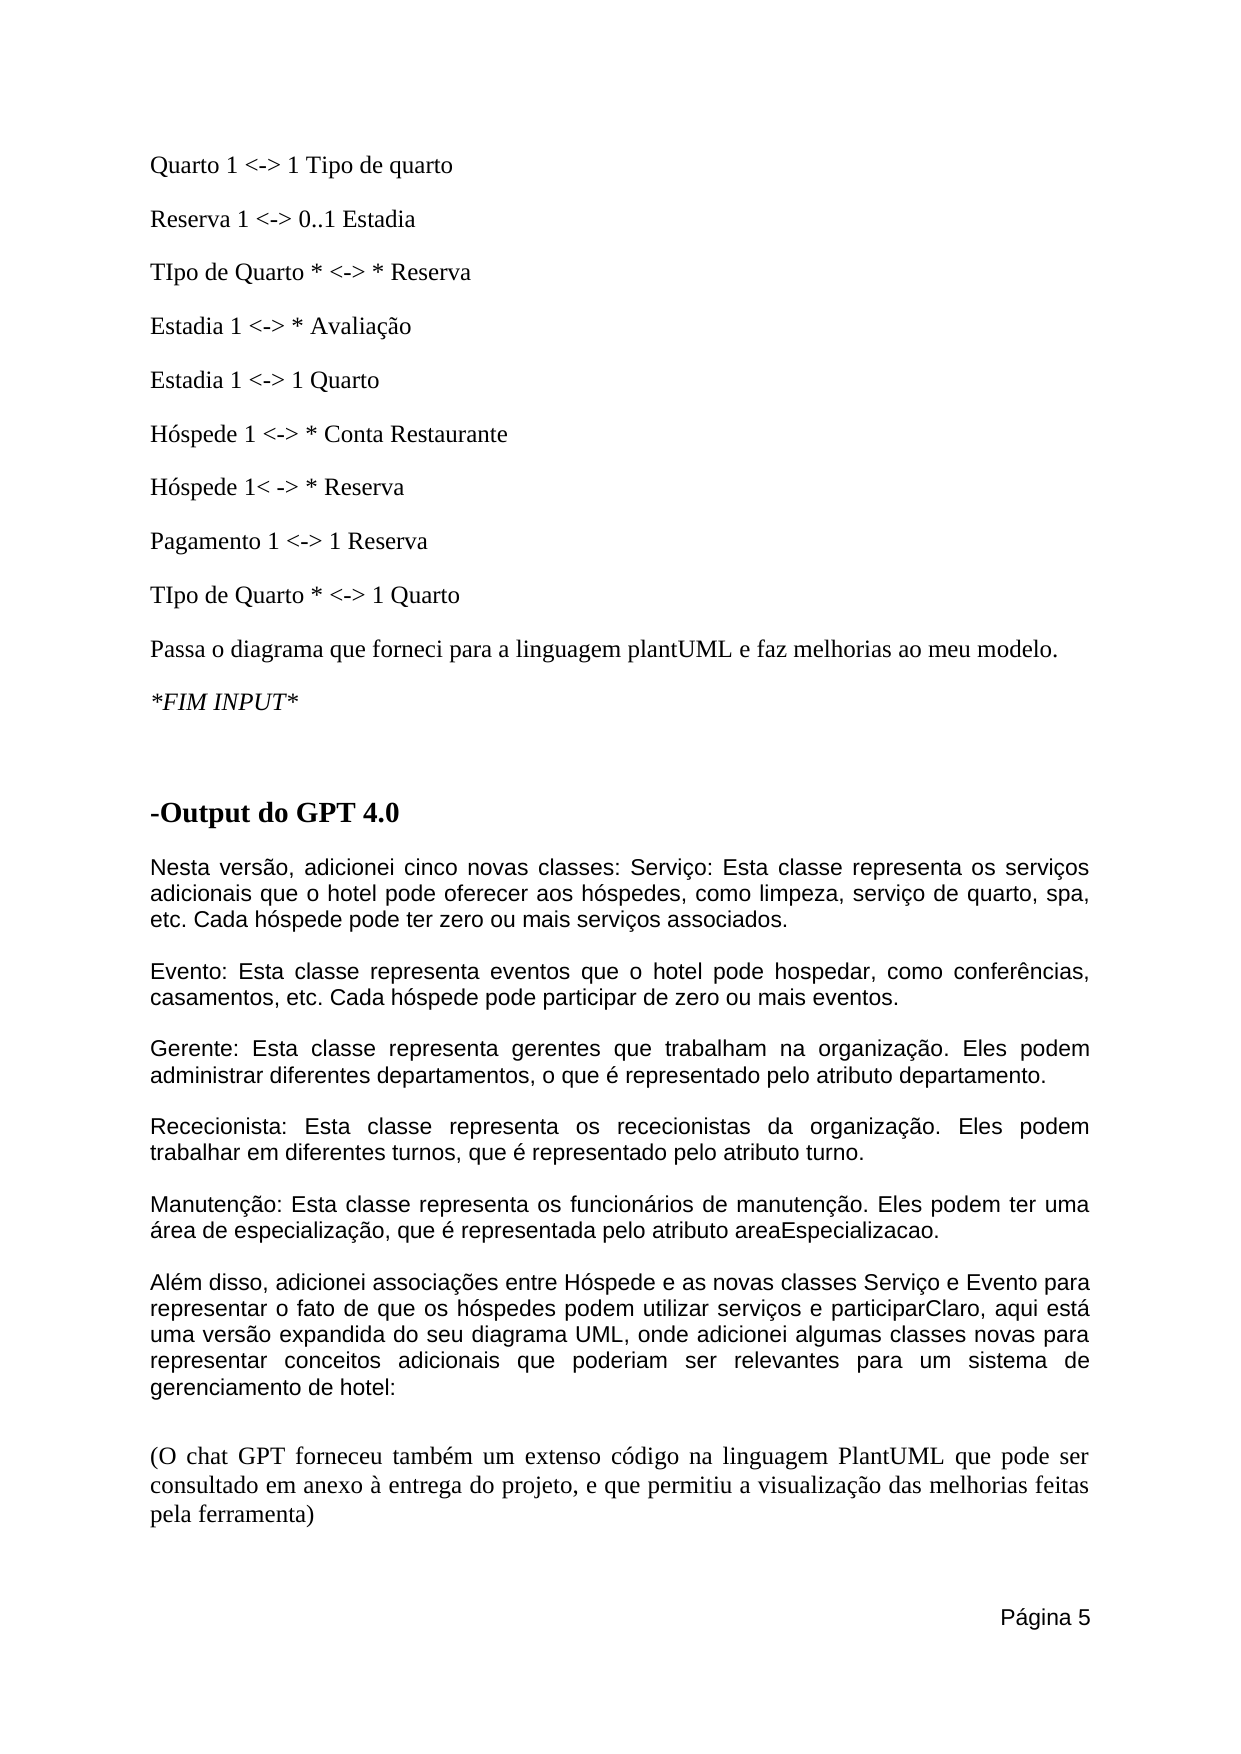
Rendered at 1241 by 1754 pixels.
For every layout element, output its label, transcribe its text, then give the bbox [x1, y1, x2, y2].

text Pagamento 1 <-> 1 Reserva [150, 526, 1091, 555]
text Passa o diagrama que forneci para a linguagem plantUML e faz melhorias ao meu modelo. [150, 634, 1091, 662]
text Estadia 1 <-> * Avaliação [150, 311, 1091, 340]
text Quarto 1 <-> 1 Tipo de quarto [150, 150, 1091, 179]
text TIpo de Quarto * <-> * Reserva [150, 257, 1091, 286]
text Além disso, adicionei associações entre Hóspede e as novas classes Serviço e Evento para representar o fato de que os hóspedes podem utilizar serviços e participarClaro, aqui está uma versão expandida do seu diagrama UML, onde adicionei algumas classes novas para representar conceitos adicionais que poderiam ser relevantes para um sistema de gerenciamento de hotel: [150, 1268, 1091, 1400]
text Gerente: Esta classe representa gerentes que trabalham na organização. Eles podem administrar diferentes departamentos, o que é representado pelo atributo departamento. [150, 1035, 1091, 1088]
text Hóspede 1< -> * Reserva [150, 472, 1091, 501]
text Nesta versão, adicionei cinco novas classes: Serviço: Esta classe representa os serviços adicionais que o hotel pode oferecer aos hóspedes, como limpeza, serviço de quarto, spa, etc. Cada hóspede pode ter zero ou mais serviços associados. [150, 853, 1091, 933]
text Evento: Esta classe representa eventos que o hotel pode hospedar, como conferências, casamentos, etc. Cada hóspede pode participar de zero ou mais eventos. [150, 958, 1091, 1010]
text -Output do GPT 4.0 [150, 795, 1091, 828]
text Manutenção: Esta classe representa os funcionários de manutenção. Eles podem ter uma área de especialização, que é representada pelo atributo areaEspecializacao. [150, 1191, 1091, 1243]
text Estadia 1 <-> 1 Quarto [150, 365, 1091, 394]
text Hóspede 1 <-> * Conta Restaurante [150, 419, 1091, 447]
text TIpo de Quarto * <-> 1 Quarto [150, 580, 1091, 609]
text Rececionista: Esta classe representa os rececionistas da organização. Eles podem trabalhar em diferentes turnos, que é representado pelo atributo turno. [150, 1113, 1091, 1166]
text *FIM INPUT* [150, 687, 1091, 716]
text (O chat GPT forneceu também um extenso código na linguagem PlantUML que pode ser consultado em anexo à entrega do projeto, e que permitiu a visualização das melhorias feitas pela ferramenta) [150, 1441, 1091, 1528]
text Reserva 1 <-> 0..1 Estadia [150, 204, 1091, 232]
